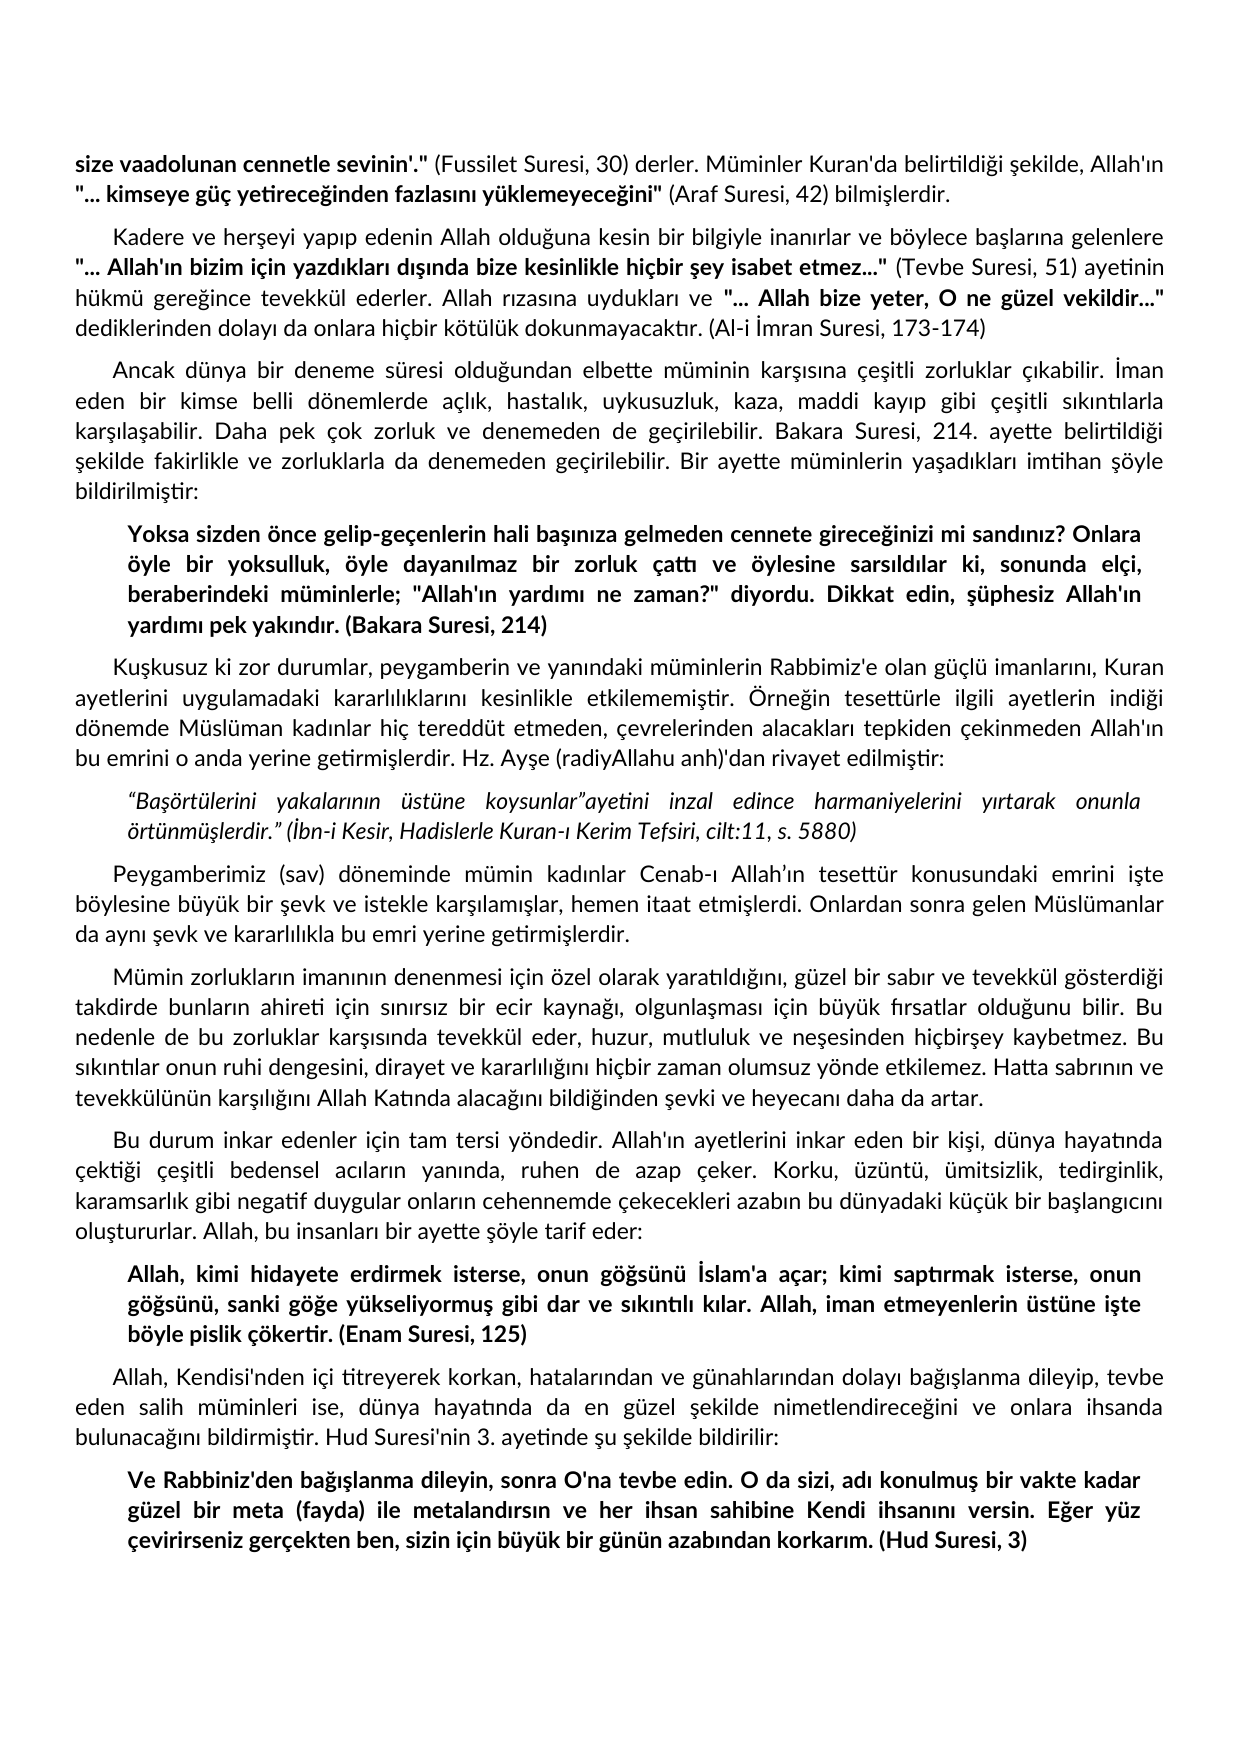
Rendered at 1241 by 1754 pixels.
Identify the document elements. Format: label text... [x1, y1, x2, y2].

text Allah, Kendisi'nden içi titreyerek korkan, hatalarından ve günahlarından dolayı bağışlanma dileyip, tevbe eden salih müminleri ise, dünya hayatında da en güzel şekilde nimetlendireceğini ve onlara ihsanda bulunacağını bildirmiştir. Hud Suresi'nin 3. ayetinde şu şekilde bildirilir: [75, 1362, 1165, 1450]
text Mümin zorlukların imanının denenmesi için özel olarak yaratıldığını, güzel bir sabır ve tevekkül gösterdiği takdirde bunların ahireti için sınırsız bir ecir kaynağı, olgunlaşması için büyük fırsatlar olduğunu bilir. Bu nedenle de bu zorluklar karşısında tevekkül eder, huzur, mutluluk ve neşesinden hiçbirşey kaybetmez. Bu sıkıntılar onun ruhi dengesini, dirayet ve kararlılığını hiçbir zaman olumsuz yönde etkilemez. Hatta sabrının ve tevekkülünün karşılığını Allah Katında alacağını bildiğinden şevki ve heyecanı daha da artar. [75, 962, 1165, 1111]
text Kadere ve herşeyi yapıp edenin Allah olduğuna kesin bir bilgiyle inanırlar ve böylece başlarına gelenlere "... Allah'ın bizim için yazdıkları dışında bize kesinlikle hiçbir şey isabet etmez..." (Tevbe Suresi, 51) ayetinin hükmü gereğince tevekkül ederler. Allah rızasına uydukları ve "... Allah bize yeter, O ne güzel vekildir..." dediklerinden dolayı da onlara hiçbir kötülük dokunmayacaktır. (Al-i İmran Suresi, 173-174) [75, 223, 1165, 341]
text Ve Rabbiniz'den bağışlanma dileyin, sonra O'na tevbe edin. O da sizi, adı konulmuş bir vakte kadar güzel bir meta (fayda) ile metalandırsın ve her ihsan sahibine Kendi ihsanını versin. Eğer yüz çevirirseniz gerçekten ben, sizin için büyük bir günün azabından korkarım. (Hud Suresi, 3) [127, 1466, 1143, 1553]
text size vaadolunan cennetle sevinin'." (Fussilet Suresi, 30) derler. Müminler Kuran'da belirtildiği şekilde, Allah'ın "... kimseye güç yetireceğinden fazlasını yüklemeyeceğini" (Araf Suresi, 42) bilmişlerdir. [75, 150, 1165, 208]
text Yoksa sizden önce gelip-geçenlerin hali başınıza gelmeden cennete gireceğinizi mi sandınız? Onlara öyle bir yoksulluk, öyle dayanılmaz bir zorluk çattı ve öylesine sarsıldılar ki, sonunda elçi, beraberindeki müminlerle; "Allah'ın yardımı ne zaman?" diyordu. Dikkat edin, şüphesiz Allah'ın yardımı pek yakındır. (Bakara Suresi, 214) [127, 520, 1143, 638]
text Bu durum inkar edenler için tam tersi yöndedir. Allah'ın ayetlerini inkar eden bir kişi, dünya hayatında çektiği çeşitli bedensel acıların yanında, ruhen de azap çeker. Korku, üzüntü, ümitsizlik, tedirginlik, karamsarlık gibi negatif duygular onların cehennemde çekecekleri azabın bu dünyadaki küçük bir başlangıcını oluştururlar. Allah, bu insanları bir ayette şöyle tarif eder: [75, 1126, 1165, 1244]
text Allah, kimi hidayete erdirmek isterse, onun göğsünü İslam'a açar; kimi saptırmak isterse, onun göğsünü, sanki göğe yükseliyormuş gibi dar ve sıkıntılı kılar. Allah, iman etmeyenlerin üstüne işte böyle pislik çökertir. (Enam Suresi, 125) [127, 1259, 1143, 1347]
text Peygamberimiz (sav) döneminde mümin kadınlar Cenab-ı Allah’ın tesettür konusundaki emrini işte böylesine büyük bir şevk ve istekle karşılamışlar, hemen itaat etmişlerdi. Onlardan sonra gelen Müslümanlar da aynı şevk ve kararlılıkla bu emri yerine getirmişlerdir. [75, 859, 1165, 947]
text Kuşkusuz ki zor durumlar, peygamberin ve yanındaki müminlerin Rabbimiz'e olan güçlü imanlarını, Kuran ayetlerini uygulamadaki kararlılıklarını kesinlikle etkilememiştir. Örneğin tesettürle ilgili ayetlerin indiği dönemde Müslüman kadınlar hiç tereddüt etmeden, çevrelerinden alacakları tepkiden çekinmeden Allah'ın bu emrini o anda yerine getirmişlerdir. Hz. Ayşe (radiyAllahu anh)'dan rivayet edilmiştir: [75, 653, 1165, 771]
text “Başörtülerini yakalarının üstüne koysunlar”ayetini inzal edince harmaniyelerini yırtarak onunla örtünmüşlerdir.” (İbn-i Kesir, Hadislerle Kuran-ı Kerim Tefsiri, cilt:11, s. 5880) [127, 786, 1143, 844]
text Ancak dünya bir deneme süresi olduğundan elbette müminin karşısına çeşitli zorluklar çıkabilir. İman eden bir kimse belli dönemlerde açlık, hastalık, uykusuzluk, kaza, maddi kayıp gibi çeşitli sıkıntılarla karşılaşabilir. Daha pek çok zorluk ve denemeden de geçirilebilir. Bakara Suresi, 214. ayette belirtildiği şekilde fakirlikle ve zorluklarla da denemeden geçirilebilir. Bir ayette müminlerin yaşadıkları imtihan şöyle bildirilmiştir: [75, 356, 1165, 504]
